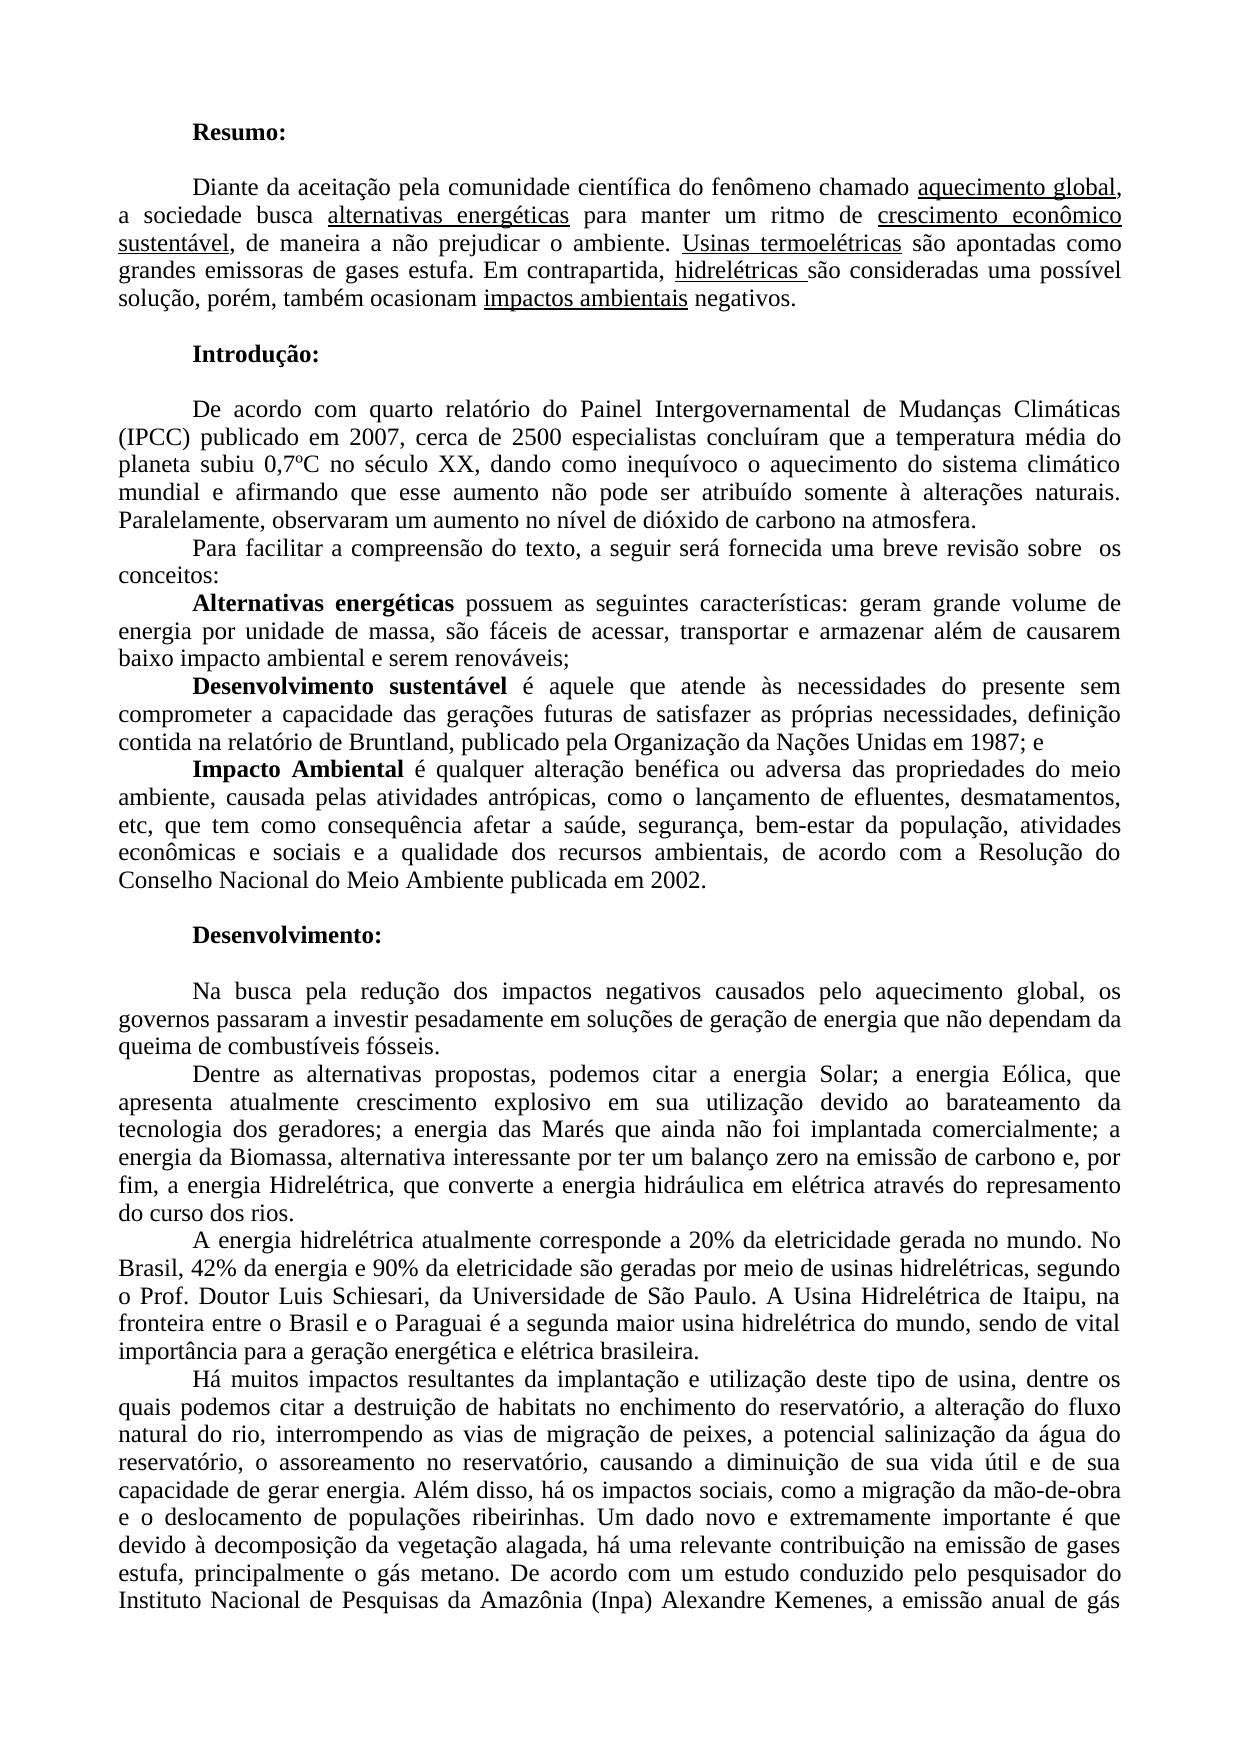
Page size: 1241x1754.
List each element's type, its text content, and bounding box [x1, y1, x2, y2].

text Diante da aceitação pela comunidade científica do fenômeno chamado aquecimento global, a sociedade busca alternativas energéticas para manter um ritmo de crescimento econômico sustentável, de maneira a não prejudicar o ambiente. Usinas termoelétricas são apontadas como grandes emissoras de gases estufa. Em contrapartida, hidrelétricas são consideradas uma possível solução, porém, também ocasionam impactos ambientais negativos. [118, 173, 1122, 312]
text Desenvolvimento: [118, 922, 1122, 949]
text Desenvolvimento sustentável é aquele que atende às necessidades do presente sem comprometer a capacidade das gerações futuras de satisfazer as próprias necessidades, definição contida na relatório de Bruntland, publicado pela Organização da Nações Unidas em 1987; e [118, 672, 1122, 755]
text Para facilitar a compreensão do texto, a seguir será fornecida uma breve revisão sobre os conceitos: [118, 534, 1122, 589]
text Resumo: [118, 118, 1122, 146]
text Introdução: [118, 340, 1122, 367]
text Alternativas energéticas possuem as seguintes características: geram grande volume de energia por unidade de massa, são fáceis de acessar, transportar e armazenar além de causarem baixo impacto ambiental e serem renováveis; [118, 589, 1122, 672]
text De acordo com quarto relatório do Painel Intergovernamental de Mudanças Climáticas (IPCC) publicado em 2007, cerca de 2500 especialistas concluíram que a temperatura média do planeta subiu 0,7ºC no século XX, dando como inequívoco o aquecimento do sistema climático mundial e afirmando que esse aumento não pode ser atribuído somente à alterações naturais. Paralelamente, observaram um aumento no nível de dióxido de carbono na atmosfera. [118, 395, 1122, 534]
text Impacto Ambiental é qualquer alteração benéfica ou adversa das propriedades do meio ambiente, causada pelas atividades antrópicas, como o lançamento de efluentes, desmatamentos, etc, que tem como consequência afetar a saúde, segurança, bem-estar da população, atividades econômicas e sociais e a qualidade dos recursos ambientais, de acordo com a Resolução do Conselho Nacional do Meio Ambiente publicada em 2002. [118, 755, 1122, 894]
text Na busca pela redução dos impactos negativos causados pelo aquecimento global, os governos passaram a investir pesadamente em soluções de geração de energia que não dependam da queima de combustíveis fósseis. [118, 977, 1122, 1060]
text Há muitos impactos resultantes da implantação e utilização deste tipo de usina, dentre os quais podemos citar a destruição de habitats no enchimento do reservatório, a alteração do fluxo natural do rio, interrompendo as vias de migração de peixes, a potencial salinização da água do reservatório, o assoreamento no reservatório, causando a diminuição de sua vida útil e de sua capacidade de gerar energia. Além disso, há os impactos sociais, como a migração da mão-de-obra e o deslocamento de populações ribeirinhas. Um dado novo e extremamente importante é que devido à decomposição da vegetação alagada, há uma relevante contribuição na emissão de gases estufa, principalmente o gás metano. De acordo com um estudo conduzido pelo pesquisador do Instituto Nacional de Pesquisas da Amazônia (Inpa) Alexandre Kemenes, a emissão anual de gás [118, 1365, 1122, 1614]
text A energia hidrelétrica atualmente corresponde a 20% da eletricidade gerada no mundo. No Brasil, 42% da energia e 90% da eletricidade são geradas por meio de usinas hidrelétricas, segundo o Prof. Doutor Luis Schiesari, da Universidade de São Paulo. A Usina Hidrelétrica de Itaipu, na fronteira entre o Brasil e o Paraguai é a segunda maior usina hidrelétrica do mundo, sendo de vital importância para a geração energética e elétrica brasileira. [118, 1226, 1122, 1365]
text Dentre as alternativas propostas, podemos citar a energia Solar; a energia Eólica, que apresenta atualmente crescimento explosivo em sua utilização devido ao barateamento da tecnologia dos geradores; a energia das Marés que ainda não foi implantada comercialmente; a energia da Biomassa, alternativa interessante por ter um balanço zero na emissão de carbono e, por fim, a energia Hidrelétrica, que converte a energia hidráulica em elétrica através do represamento do curso dos rios. [118, 1060, 1122, 1226]
